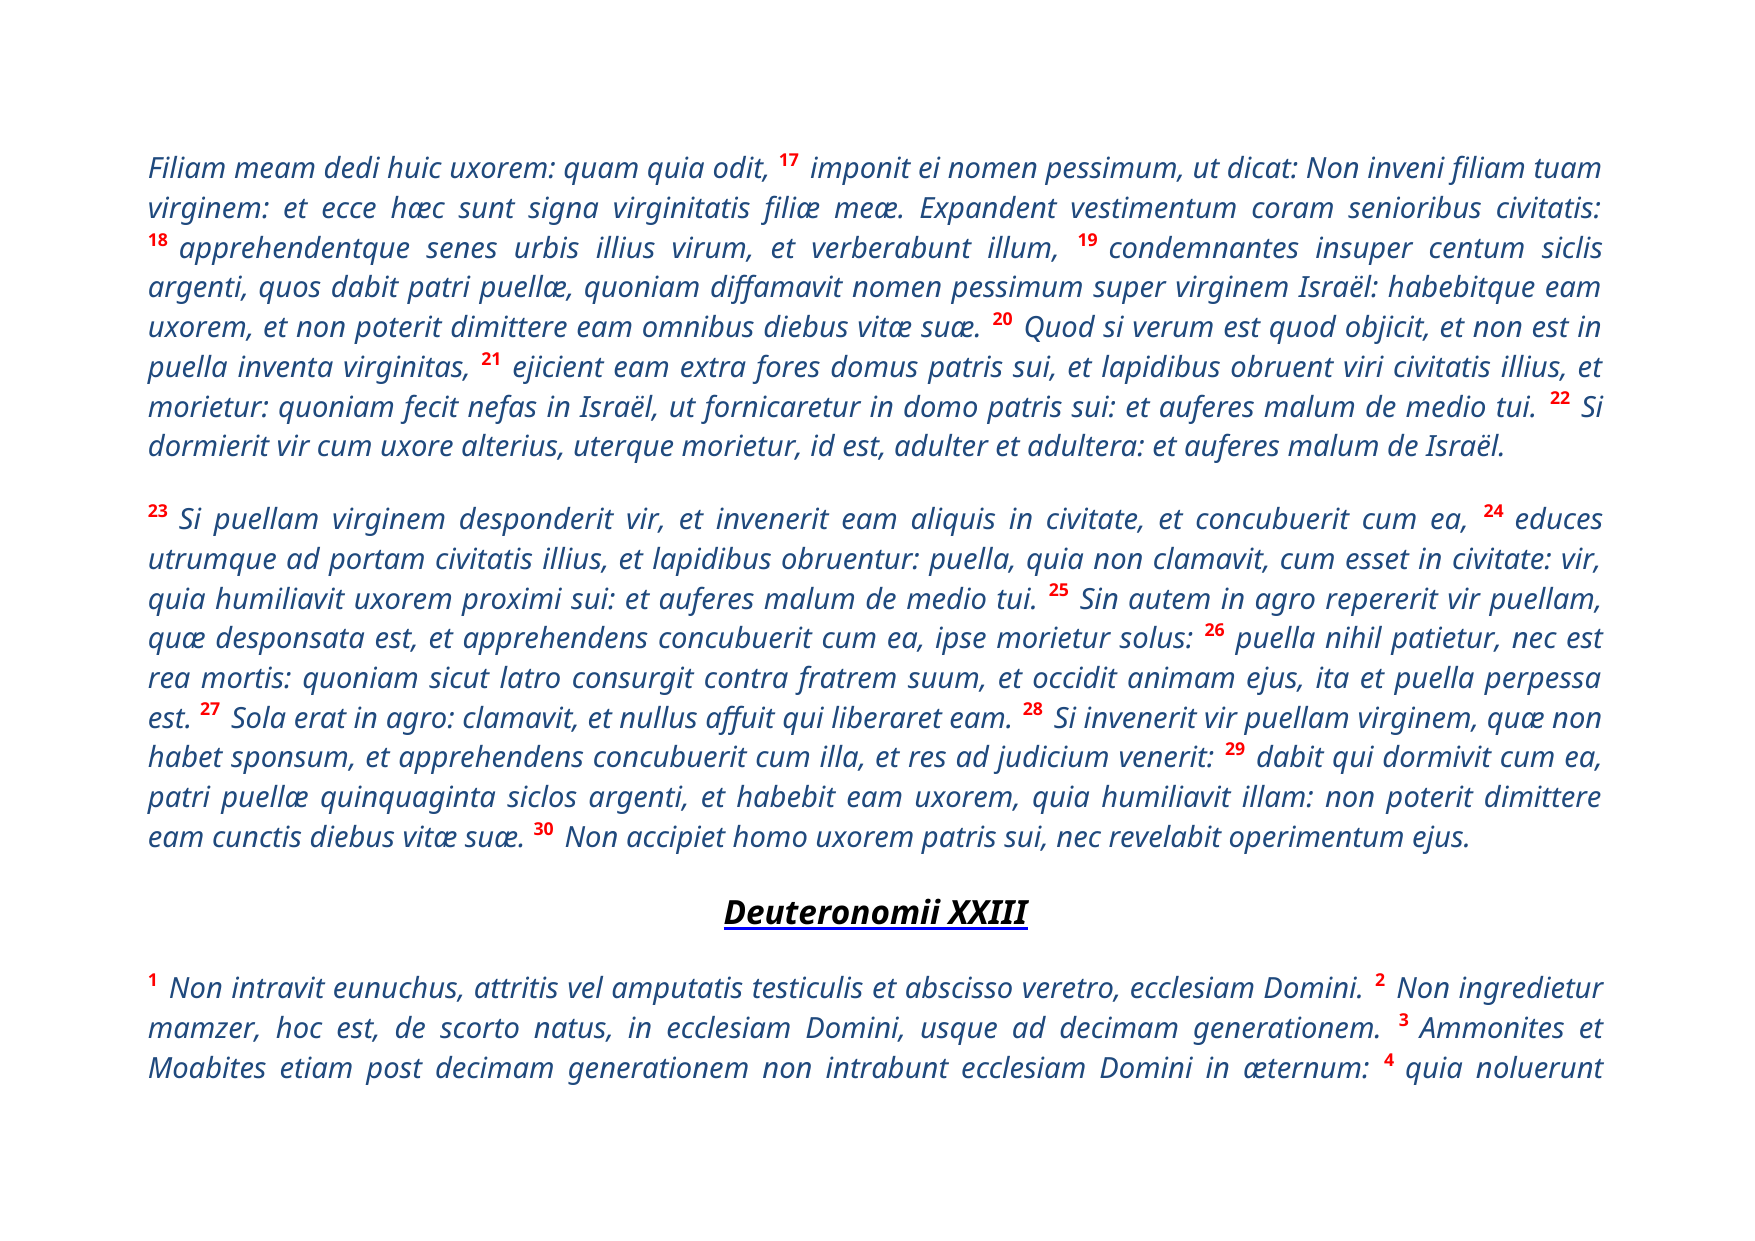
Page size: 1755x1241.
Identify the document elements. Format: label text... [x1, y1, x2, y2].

text 23 Si puellam virginem desponderit vir, et invenerit eam aliquis in civitate, et concubuerit cum ea, 24 educes utrumque ad portam civitatis illius, et lapidibus obruentur: puella, quia non clamavit, cum esset in civitate: vir, quia humiliavit uxorem proximi sui: et auferes malum de medio tui. 25 Sin autem in agro repererit vir puellam, quæ desponsata est, et apprehendens concubuerit cum ea, ipse morietur solus: 26 puella nihil patietur, nec est rea mortis: quoniam sicut latro consurgit contra fratrem suum, et occidit animam ejus, ita et puella perpessa est. 27 Sola erat in agro: clamavit, et nullus affuit qui liberaret eam. 28 Si invenerit vir puellam virginem, quæ non habet sponsum, et apprehendens concubuerit cum illa, et res ad judicium venerit: 29 dabit qui dormivit cum ea, patri puellæ quinquaginta siclos argenti, et habebit eam uxorem, quia humiliavit illam: non poterit dimittere eam cunctis diebus vitæ suæ. 30 Non accipiet homo uxorem patris sui, nec revelabit operimentum ejus. [148, 498, 1606, 856]
text 1 Non intravit eunuchus, attritis vel amputatis testiculis et abscisso veretro, ecclesiam Domini. 2 Non ingredietur mamzer, hoc est, de scorto natus, in ecclesiam Domini, usque ad decimam generationem. 3 Ammonites et Moabites etiam post decimam generationem non intrabunt ecclesiam Domini in æternum: 4 quia noluerunt [148, 968, 1606, 1087]
text Filiam meam dedi huic uxorem: quam quia odit, 17 imponit ei nomen pessimum, ut dicat: Non inveni filiam tuam virginem: et ecce hæc sunt signa virginitatis filiæ meæ. Expandent vestimentum coram senioribus civitatis: 18 apprehendentque senes urbis illius virum, et verberabunt illum, 19 condemnantes insuper centum siclis argenti, quos dabit patri puellæ, quoniam diffamavit nomen pessimum super virginem Israël: habebitque eam uxorem, et non poterit dimittere eam omnibus diebus vitæ suæ. 20 Quod si verum est quod objicit, et non est in puella inventa virginitas, 21 ejicient eam extra fores domus patris sui, et lapidibus obruent viri civitatis illius, et morietur: quoniam fecit nefas in Israël, ut fornicaretur in domo patris sui: et auferes malum de medio tui. 22 Si dormierit vir cum uxore alterius, uterque morietur, id est, adulter et adultera: et auferes malum de Israël. [148, 148, 1606, 465]
text Deuteronomii XXIII [148, 889, 1606, 934]
